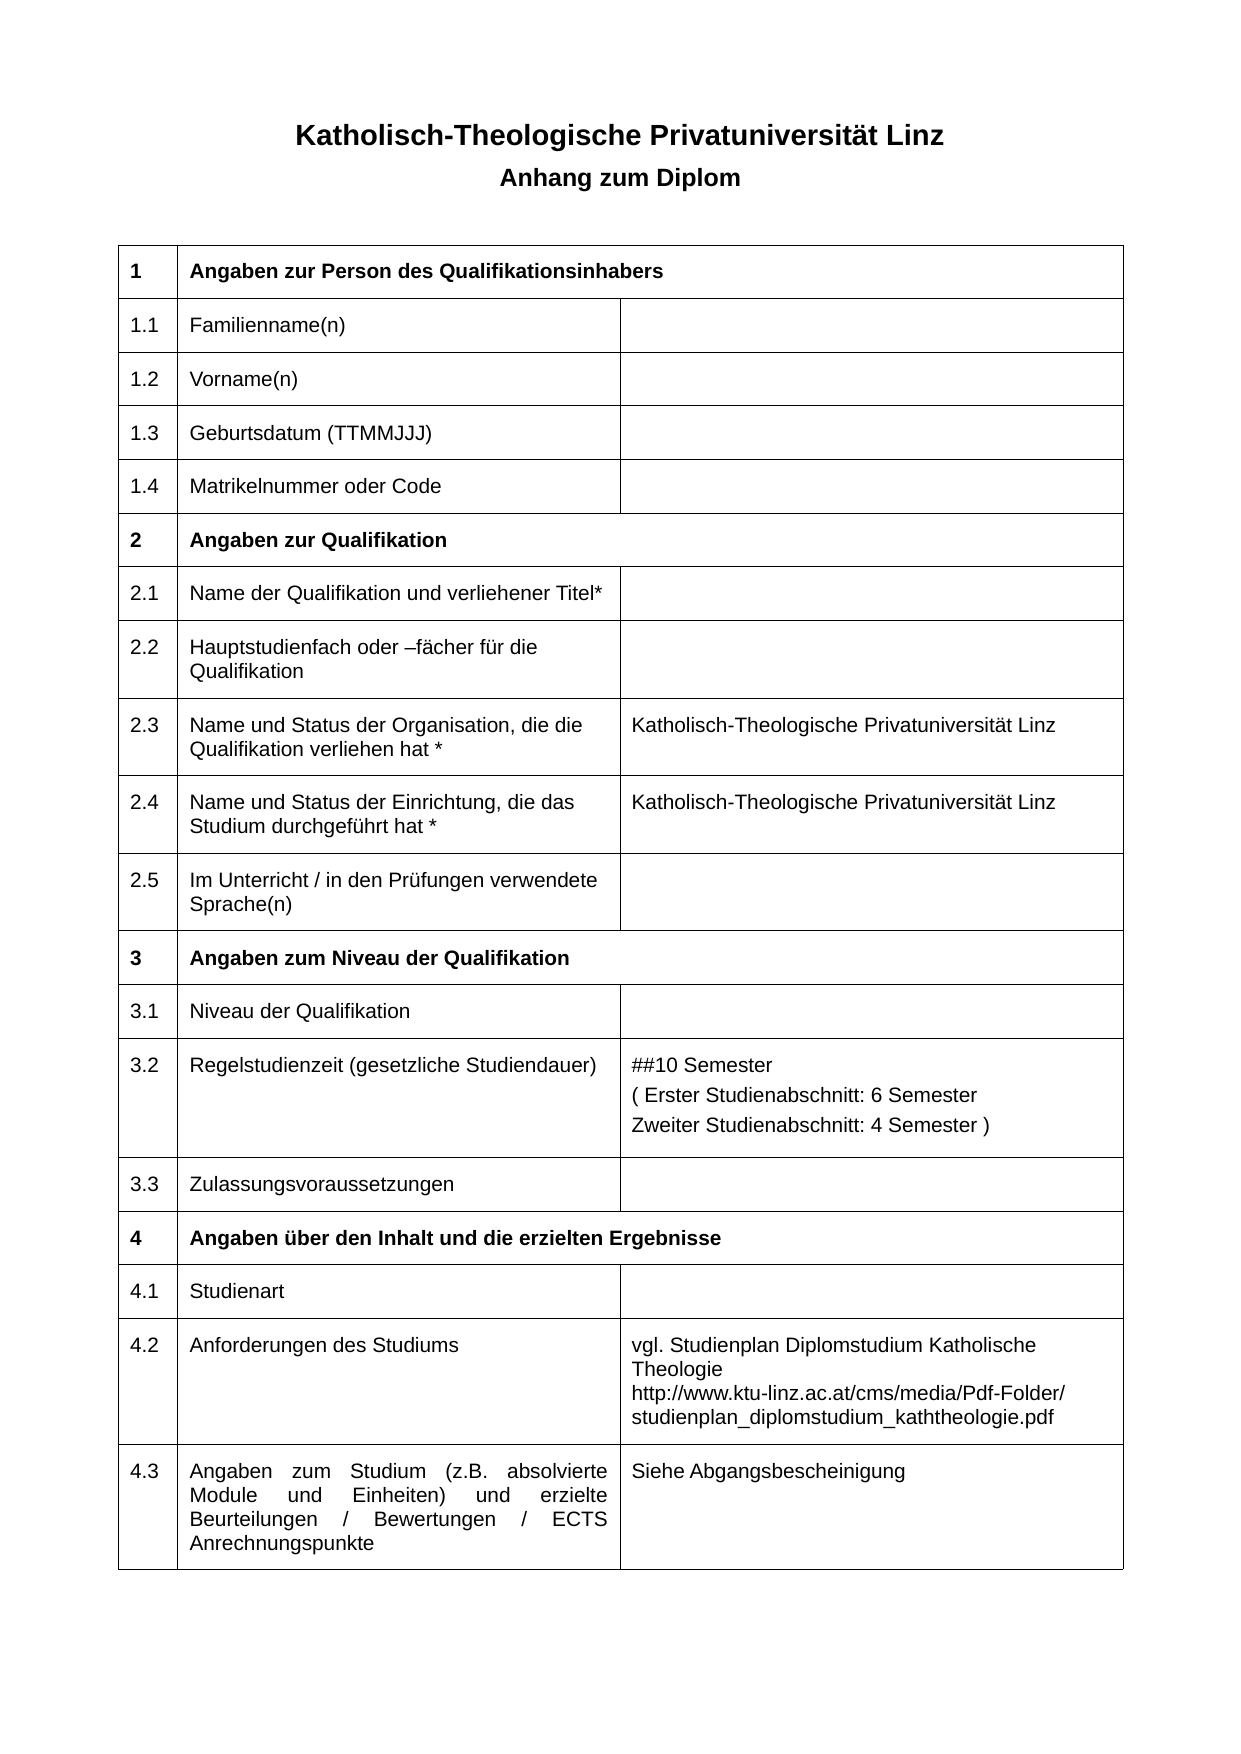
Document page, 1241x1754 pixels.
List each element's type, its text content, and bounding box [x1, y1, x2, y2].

table_cell 2.5 [119, 854, 177, 930]
table_cell Studienart [178, 1265, 620, 1318]
table_header Angaben zur Person des Qualifikationsinhabers [178, 246, 1123, 298]
table_cell Angaben zur Qualifikation [178, 514, 1123, 566]
table_cell 2.2 [119, 621, 177, 698]
table_cell Geburtsdatum (TTMMJJJ) [178, 406, 620, 459]
table_cell [621, 1265, 1123, 1318]
table_cell Name der Qualifikation und verliehener Titel* [178, 567, 620, 620]
table_cell Matrikelnummer oder Code [178, 460, 620, 513]
table_cell Regelstudienzeit (gesetzliche Studiendauer) [178, 1039, 620, 1157]
table_cell 4.1 [119, 1265, 177, 1318]
table_cell Anforderungen des Studiums [178, 1319, 620, 1443]
table_cell 2.1 [119, 567, 177, 620]
table_cell [621, 299, 1123, 352]
table_cell Im Unterricht / in den Prüfungen verwendete Sprache(n) [178, 854, 620, 930]
table_cell 2 [119, 514, 177, 566]
table_cell [621, 460, 1123, 513]
table_cell 3.3 [119, 1158, 177, 1211]
table_cell [621, 406, 1123, 459]
table_cell Katholisch-Theologische Privatuniversität Linz [621, 776, 1123, 853]
table_cell 1.1 [119, 299, 177, 352]
table_cell 3 [119, 931, 177, 984]
table_cell Katholisch-Theologische Privatuniversität Linz [621, 699, 1123, 775]
text Katholisch-Theologische Privatuniversität Linz [118, 118, 1122, 152]
table_cell 3.2 [119, 1039, 177, 1157]
table_cell 1.2 [119, 353, 177, 405]
table_cell [621, 567, 1123, 620]
table_cell [621, 985, 1123, 1038]
table_cell Siehe Abgangsbescheinigung [621, 1445, 1123, 1569]
table_cell Niveau der Qualifikation [178, 985, 620, 1038]
table_cell 1.3 [119, 406, 177, 459]
table_header 1 [119, 246, 177, 298]
table_cell 4 [119, 1212, 177, 1264]
table_cell Hauptstudienfach oder –fächer für die Qualifikation [178, 621, 620, 698]
table_cell 1.4 [119, 460, 177, 513]
table_cell 4.2 [119, 1319, 177, 1443]
table_cell Angaben zum Niveau der Qualifikation [178, 931, 1123, 984]
table_cell [621, 1158, 1123, 1211]
table_cell ##10 Semester ( Erster Studienabschnitt: 6 Semester Zweiter Studienabschnitt: 4 Semester ) [621, 1039, 1123, 1157]
table_cell Name und Status der Einrichtung, die das Studium durchgeführt hat * [178, 776, 620, 853]
table_cell Zulassungsvoraussetzungen [178, 1158, 620, 1211]
table_cell 3.1 [119, 985, 177, 1038]
table_cell Familienname(n) [178, 299, 620, 352]
table_cell vgl. Studienplan Diplomstudium Katholische Theologie http://www.ktu-linz.ac.at/cms/media/Pdf-Folder/studienplan_diplomstudium_kaththeologie.pdf [621, 1319, 1123, 1443]
table_cell 4.3 [119, 1445, 177, 1569]
table_cell [621, 353, 1123, 405]
table_cell 2.3 [119, 699, 177, 775]
table_cell Angaben über den Inhalt und die erzielten Ergebnisse [178, 1212, 1123, 1264]
table_cell Vorname(n) [178, 353, 620, 405]
table_cell [621, 621, 1123, 698]
text Anhang zum Diplom [118, 163, 1122, 192]
table_cell Angaben zum Studium (z.B. absolvierte Module und Einheiten) und erzielte Beurteilungen / Bewertungen / ECTS Anrechnungspunkte [178, 1445, 620, 1569]
table_cell [621, 854, 1123, 930]
table_cell 2.4 [119, 776, 177, 853]
table_cell Name und Status der Organisation, die die Qualifikation verliehen hat * [178, 699, 620, 775]
